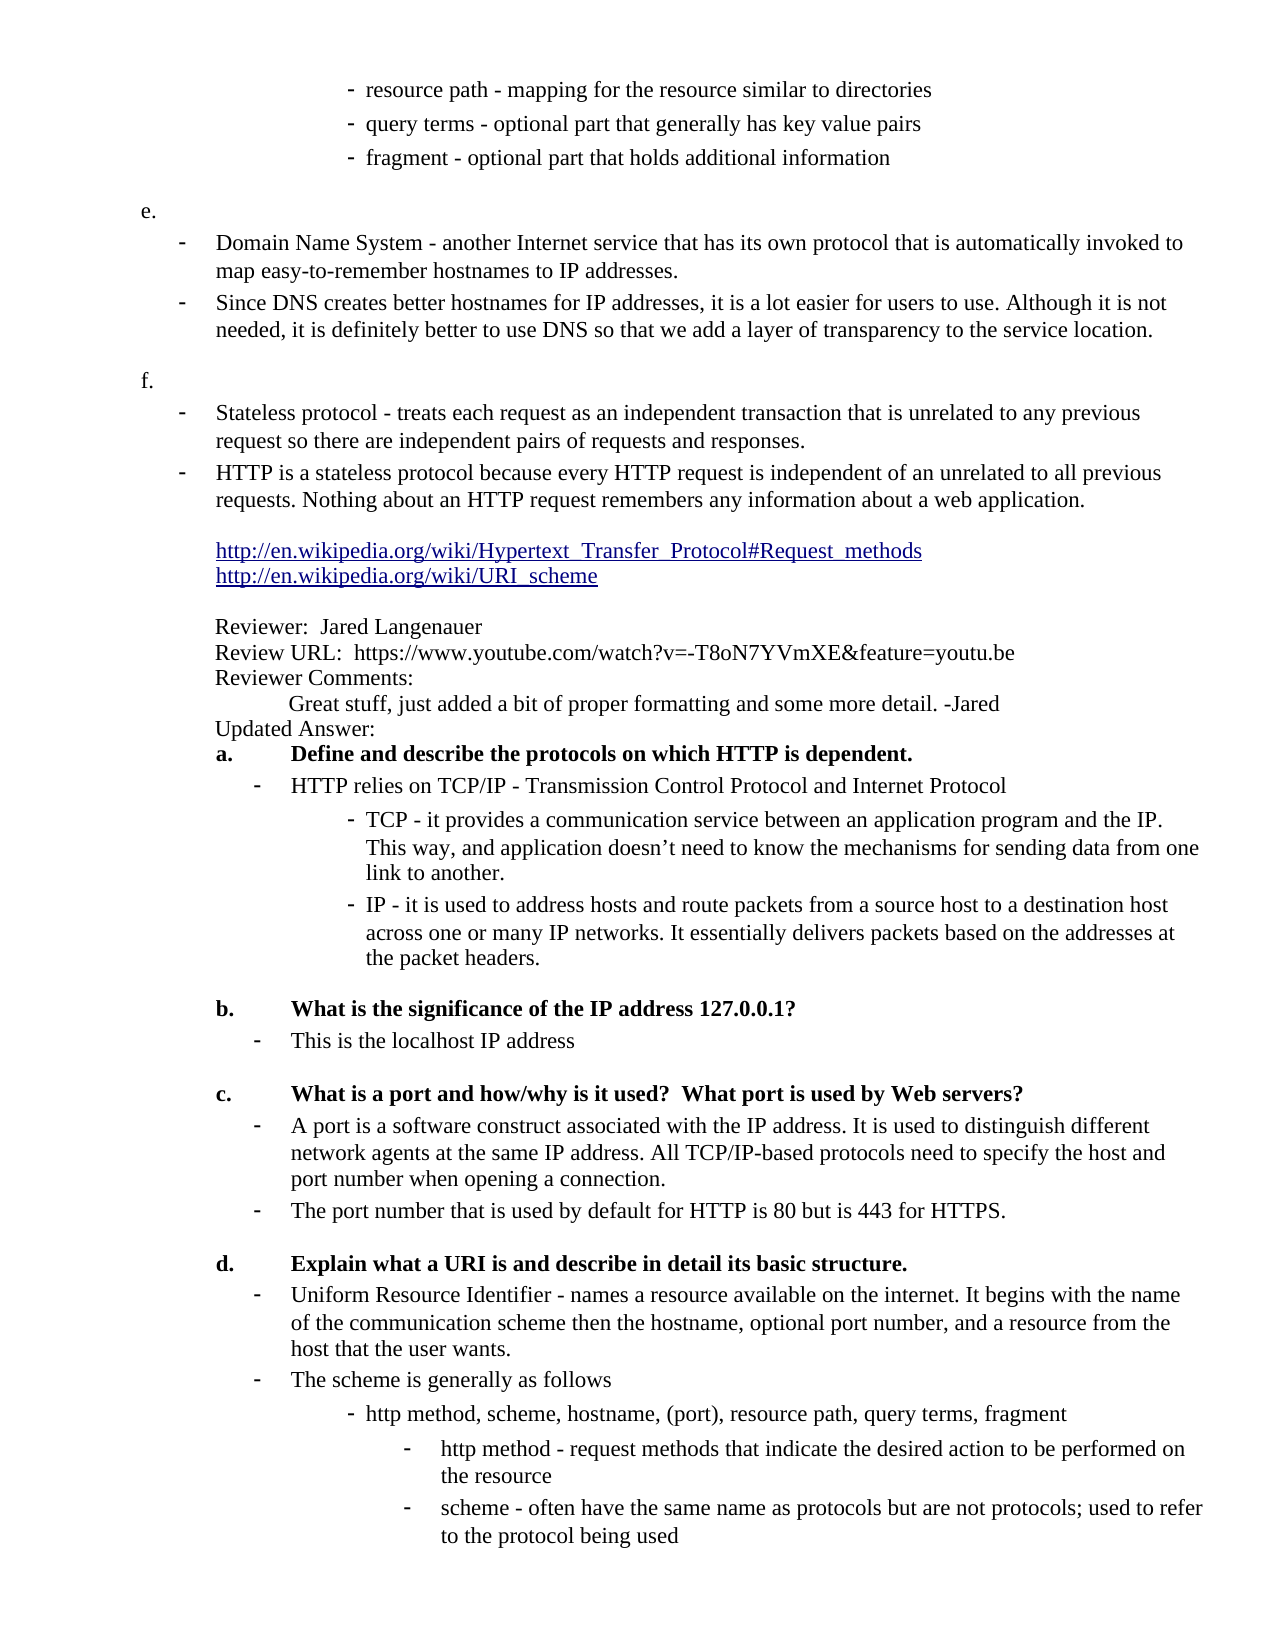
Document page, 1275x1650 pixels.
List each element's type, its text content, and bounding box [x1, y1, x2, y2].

list resource path - mapping for the resource similar to directories [347, 71, 1204, 105]
text Great stuff, just added a bit of proper formatting and some more detail. -Jared [288, 691, 1204, 716]
text e. [141, 198, 1204, 224]
text b. What is the significance of the IP address 127.0.0.1? [141, 996, 1204, 1021]
list http method - request methods that indicate the desired action to be performed on the resource [403, 1429, 1204, 1489]
text d. Explain what a URI is and describe in detail its basic structure. [141, 1251, 1204, 1276]
text Review URL: https://www.youtube.com/watch?v=-T8oN7YVmXE&feature=youtu.be [214, 640, 1204, 665]
list Stateless protocol - treats each request as an independent transaction that is unrelated to any previous request so there are independent pairs of requests and responses. [178, 394, 1204, 453]
list The scheme is generally as follows [253, 1361, 1204, 1395]
text Reviewer: Jared Langenauer [214, 614, 1204, 640]
list This is the localhost IP address [253, 1021, 1204, 1056]
text c. What is a port and how/why is it used? What port is used by Web servers? [216, 1081, 1204, 1106]
list IP - it is used to address hosts and route packets from a source host to a destination host across one or many IP networks. It essentially delivers packets based on the addresses at the packet headers. [347, 886, 1204, 971]
list fragment - optional part that holds additional information [347, 139, 1204, 173]
text Updated Answer: [214, 716, 1204, 741]
list scheme - often have the same name as protocols but are not protocols; used to refer to the protocol being used [403, 1489, 1204, 1548]
list HTTP is a stateless protocol because every HTTP request is independent of an unrelated to all previous requests. Nothing about an HTTP request remembers any information about a web application. [178, 453, 1204, 513]
text f. [141, 368, 1204, 394]
text a. Define and describe the protocols on which HTTP is dependent. [141, 741, 1204, 767]
list http method, scheme, hostname, (port), resource path, query terms, fragment [347, 1395, 1204, 1429]
list Uniform Resource Identifier - names a resource available on the internet. It begins with the name of the communication scheme then the hostname, optional port number, and a resource from the host that the user wants. [253, 1276, 1204, 1361]
text http://en.wikipedia.org/wiki/URI_scheme [141, 563, 1204, 589]
list Since DNS creates better hostnames for IP addresses, it is a lot easier for users to use. Although it is not needed, it is definitely better to use DNS so that we add a layer of transparency to the service location. [178, 283, 1204, 343]
list Domain Name System - another Internet service that has its own protocol that is automatically invoked to map easy-to-remember hostnames to IP addresses. [178, 224, 1204, 283]
text http://en.wikipedia.org/wiki/Hypertext_Transfer_Protocol#Request_methods [141, 538, 1204, 563]
list A port is a software construct associated with the IP address. It is used to distinguish different network agents at the same IP address. All TCP/IP-based protocols need to specify the host and port number when opening a connection. [253, 1106, 1204, 1191]
list HTTP relies on TCP/IP - Transmission Control Protocol and Internet Protocol [253, 767, 1204, 801]
list query terms - optional part that generally has key value pairs [347, 105, 1204, 139]
text Reviewer Comments: [214, 665, 1204, 691]
list TCP - it provides a communication service between an application program and the IP. This way, and application doesn’t need to know the mechanisms for sending data from one link to another. [347, 801, 1204, 886]
list The port number that is used by default for HTTP is 80 but is 443 for HTTPS. [253, 1191, 1204, 1225]
